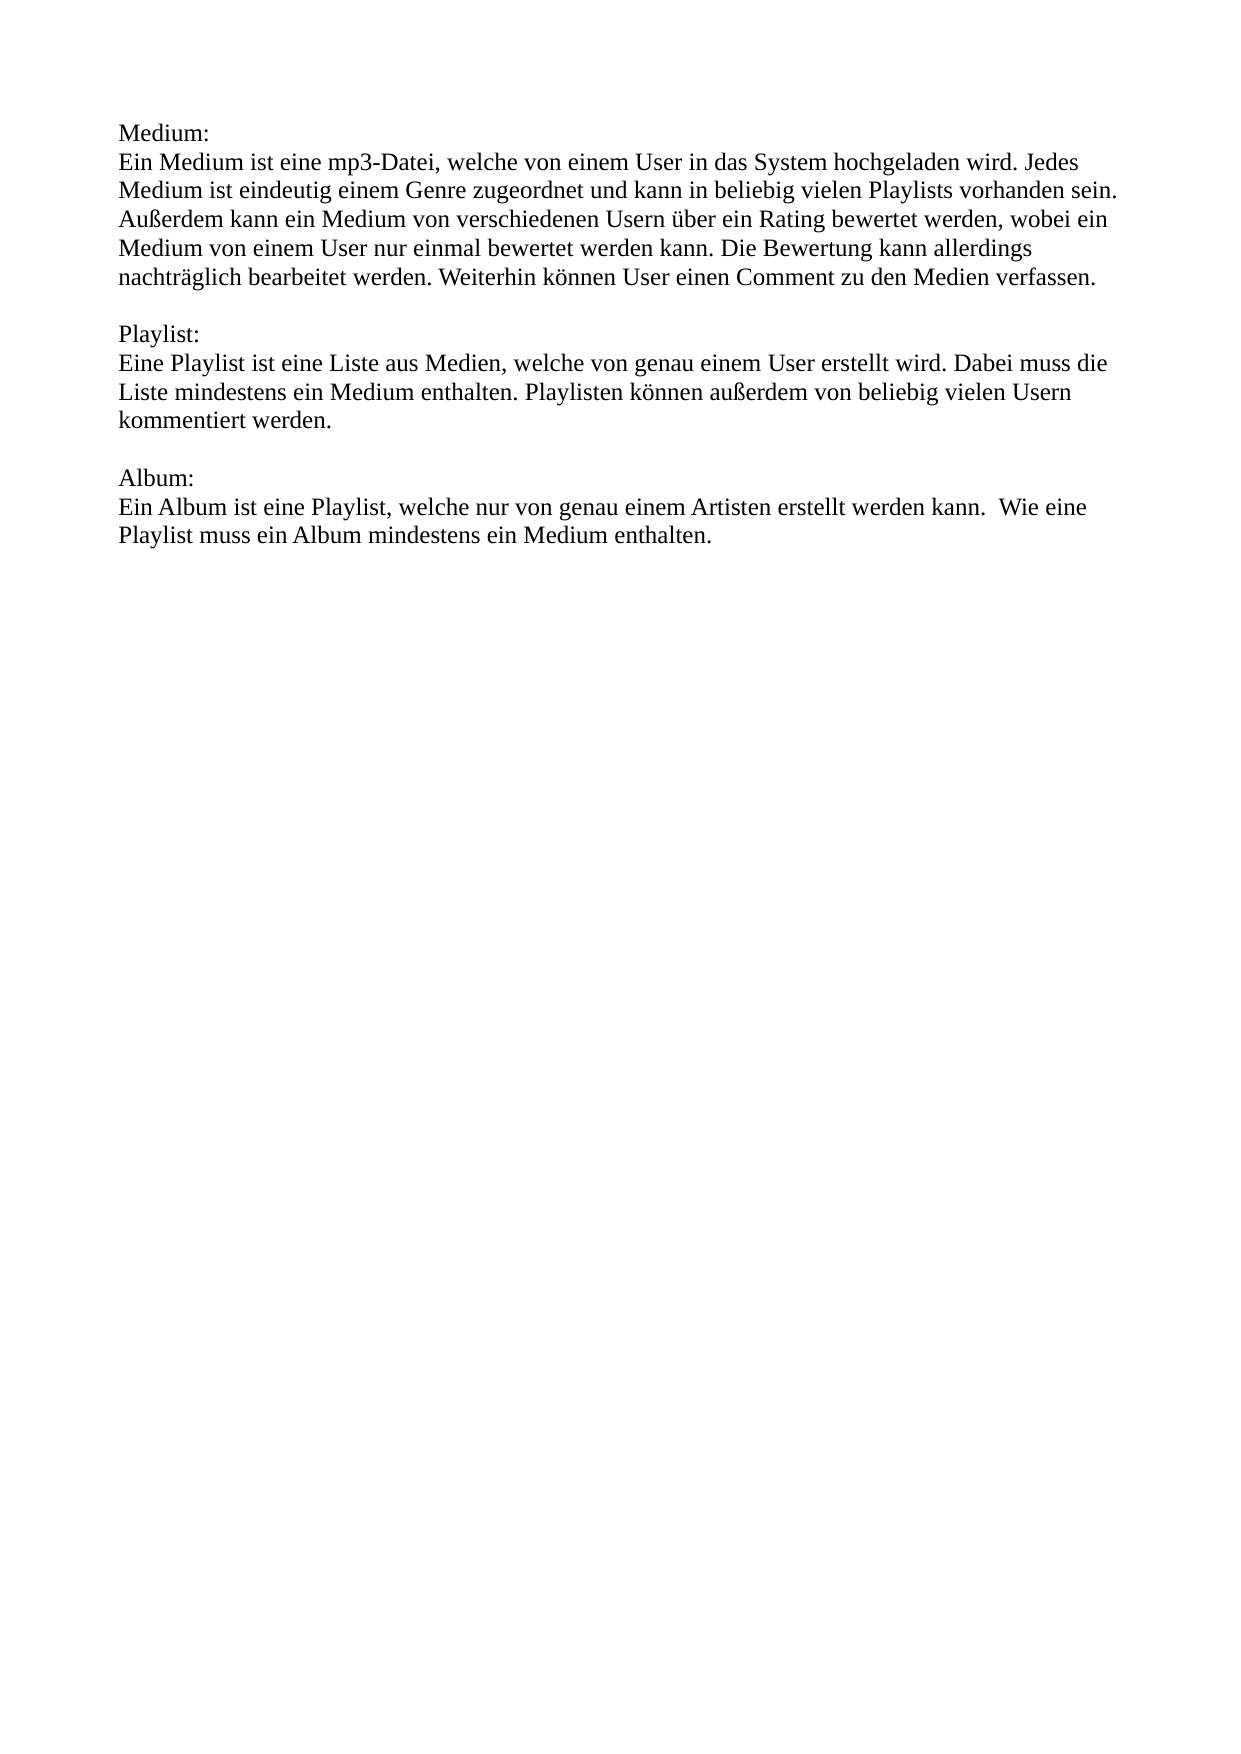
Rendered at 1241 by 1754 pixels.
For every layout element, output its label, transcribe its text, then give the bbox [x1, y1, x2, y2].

text Ein Medium ist eine mp3-Datei, welche von einem User in das System hochgeladen wird. Jedes Medium ist eindeutig einem Genre zugeordnet und kann in beliebig vielen Playlists vorhanden sein. Außerdem kann ein Medium von verschiedenen Usern über ein Rating bewertet werden, wobei ein Medium von einem User nur einmal bewertet werden kann. Die Bewertung kann allerdings nachträglich bearbeitet werden. Weiterhin können User einen Comment zu den Medien verfassen. [118, 147, 1122, 291]
text Ein Album ist eine Playlist, welche nur von genau einem Artisten erstellt werden kann. Wie eine Playlist muss ein Album mindestens ein Medium enthalten. [118, 492, 1122, 549]
text Medium: [118, 118, 1122, 147]
text Eine Playlist ist eine Liste aus Medien, welche von genau einem User erstellt wird. Dabei muss die Liste mindestens ein Medium enthalten. Playlisten können außerdem von beliebig vielen Usern kommentiert werden. [118, 348, 1122, 434]
text Playlist: [118, 319, 1122, 348]
text Album: [118, 463, 1122, 492]
